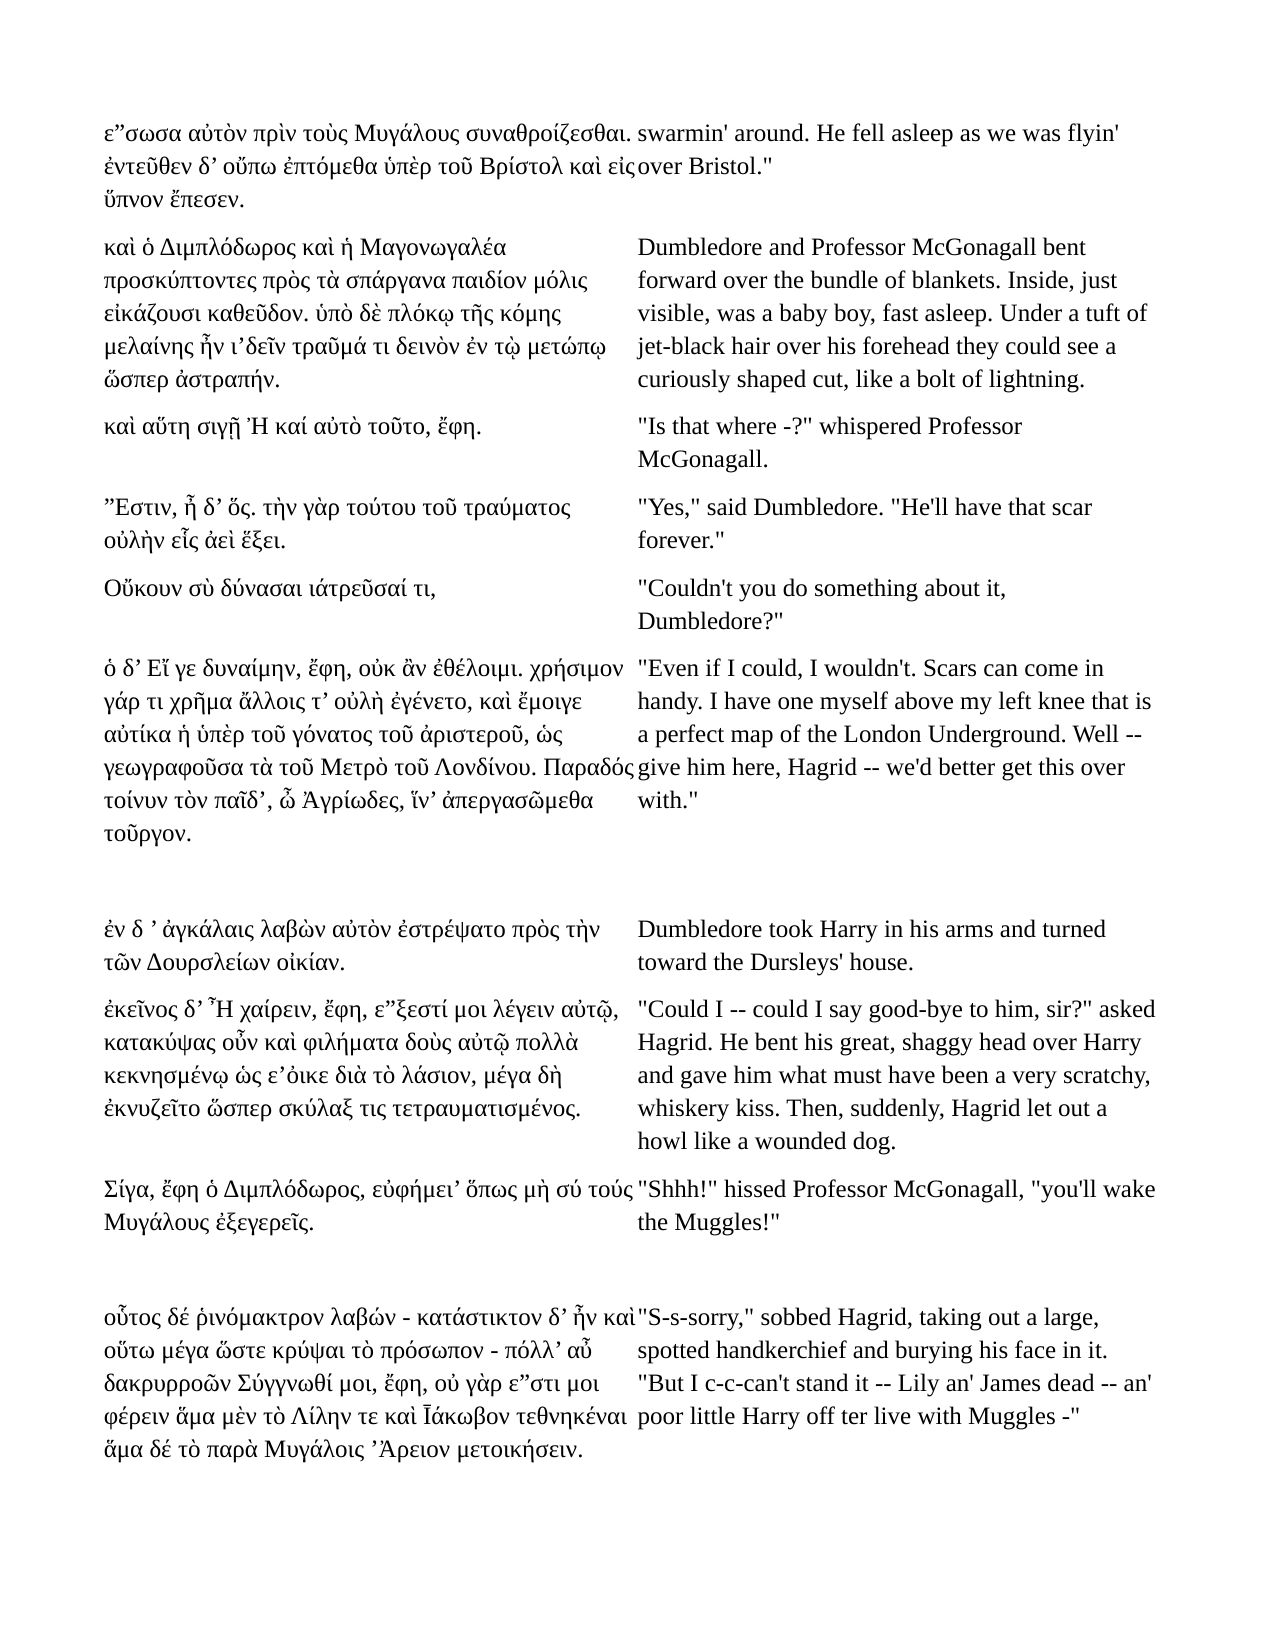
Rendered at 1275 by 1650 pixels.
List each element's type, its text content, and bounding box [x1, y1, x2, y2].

table_cell Σίγα, ἔφη ὁ Διμπλόδωρος, εὐφήμει’ ὅπως μὴ σύ τούς Μυγάλους ἐξεγερεῖς. [104, 1174, 637, 1254]
table_cell "Couldn't you do something about it, Dumbledore?" [638, 573, 1157, 653]
table_cell οὗτος δέ ῥινόμακτρον λαβών - κατάστικτον δ’ ἦν καὶ οὕτω μέγα ὥστε κρύψαι τὸ πρόσωπον - πόλλ’ αὖ δακρυρροῶν Σύγγνωθί μοι, ἔφη, οὐ γὰρ ε”στι μοι φέρειν ἅμα μὲν τὸ Λίλην τε καὶ Ῑάκωβον τεθνηκέναι ἅμα δέ τὸ παρὰ Μυγάλοις ’Ἀρειον μετοικήσειν. [104, 1302, 637, 1482]
table_cell [638, 1482, 1157, 1529]
table_cell καὶ αὕτη σιγῇ Ἠ καί αὐτὸ τοῦτο, ἔφη. [104, 411, 637, 492]
table_cell Dumbledore took Harry in his arms and turned toward the Dursleys' house. [638, 914, 1157, 994]
table_cell καὶ ὁ Διμπλόδωρος καὶ ἡ Μαγονωγαλέα προσκύπτοντες πρὸς τὰ σπάργανα παιδίον μόλις εἰκάζουσι καθεῦδον. ὑπὸ δὲ πλόκῳ τῆς κόμης μελαίνης ἦν ι’δεῖν τραῦμά τι δεινὸν ἐν τῲ μετώπῳ ὥσπερ ἀστραπήν. [104, 232, 637, 411]
table_cell "Is that where -?" whispered Professor McGonagall. [638, 411, 1157, 492]
table_cell [638, 866, 1157, 914]
table_cell ε”σωσα αὐτὸν πρὶν τοὺς Μυγάλους συναθροίζεσθαι. ἐντεῦθεν δ’ οὔπω ἐπτόμεθα ὑπὲρ τοῦ Βρίστολ καὶ εἰς ὕπνον ἔπεσεν. [104, 118, 637, 232]
table_cell [104, 1482, 637, 1529]
table_cell ὁ δ’ Εἴ γε δυναίμην, ἔφη, οὐκ ἂν ἐθέλοιμι. χρήσιμον γάρ τι χρῆμα ἄλλοις τ’ οὐλὴ ἐγένετο, καὶ ἔμοιγε αὐτίκα ἡ ὑπὲρ τοῦ γόνατος τοῦ ἀριστεροῦ, ὡς γεωγραφοῦσα τὰ τοῦ Μετρὸ τοῦ Λονδίνου. Παραδός τοίνυν τὸν παῖδ’, ὦ Ἀγρίωδες, ἵν’ ἀπεργασῶμεθα τοῦργον. [104, 653, 637, 866]
table_cell [104, 866, 637, 914]
table_cell [638, 1255, 1157, 1302]
table_cell ἐν δ ’ ἀγκάλαις λαβὼν αὐτὸν ἐστρέψατο πρὸς τὴν τῶν Δουρσλείων οἰκίαν. [104, 914, 637, 994]
table_cell "Yes," said Dumbledore. "He'll have that scar forever." [638, 492, 1157, 573]
table_cell "Even if I could, I wouldn't. Scars can come in handy. I have one myself above my left knee that is a perfect map of the London Underground. Well -- give him here, Hagrid -- we'd better get this over with." [638, 653, 1157, 866]
table_cell "S-s-sorry," sobbed Hagrid, taking out a large, spotted handkerchief and burying his face in it. "But I c-c-can't stand it -- Lily an' James dead -- an' poor little Harry off ter live with Muggles -" [638, 1302, 1157, 1482]
table_cell ”Εστιν, ἦ δ’ ὅς. τὴν γὰρ τούτου τοῦ τραύματος οὐλὴν εἷς ἀεὶ ἕξει. [104, 492, 637, 573]
table_cell ἐκεῖνος δ’ Ἦ χαίρειν, ἔφη, ε”ξεστί μοι λέγειν αὐτῷ, κατακύψας οὖν καὶ φιλήματα δοὺς αὐτῷ πολλὰ κεκνησμένῳ ὡς ε’ὀικε διὰ τὸ λάσιον, μέγα δὴ ἐκνυζεῖτο ὥσπερ σκύλαξ τις τετραυματισμένος. [104, 994, 637, 1174]
table_cell [104, 1255, 637, 1302]
table_cell swarmin' around. He fell asleep as we was flyin' over Bristol." [638, 118, 1157, 232]
table_cell Dumbledore and Professor McGonagall bent forward over the bundle of blankets. Inside, just visible, was a baby boy, fast asleep. Under a tuft of jet-black hair over his forehead they could see a curiously shaped cut, like a bolt of lightning. [638, 232, 1157, 411]
table_cell Οὔκουν σὺ δύνασαι ιάτρεῦσαί τι, [104, 573, 637, 653]
table_cell "Could I -- could I say good-bye to him, sir?" asked Hagrid. He bent his great, shaggy head over Harry and gave him what must have been a very scratchy, whiskery kiss. Then, suddenly, Hagrid let out a howl like a wounded dog. [638, 994, 1157, 1174]
table_cell "Shhh!" hissed Professor McGonagall, "you'll wake the Muggles!" [638, 1174, 1157, 1254]
